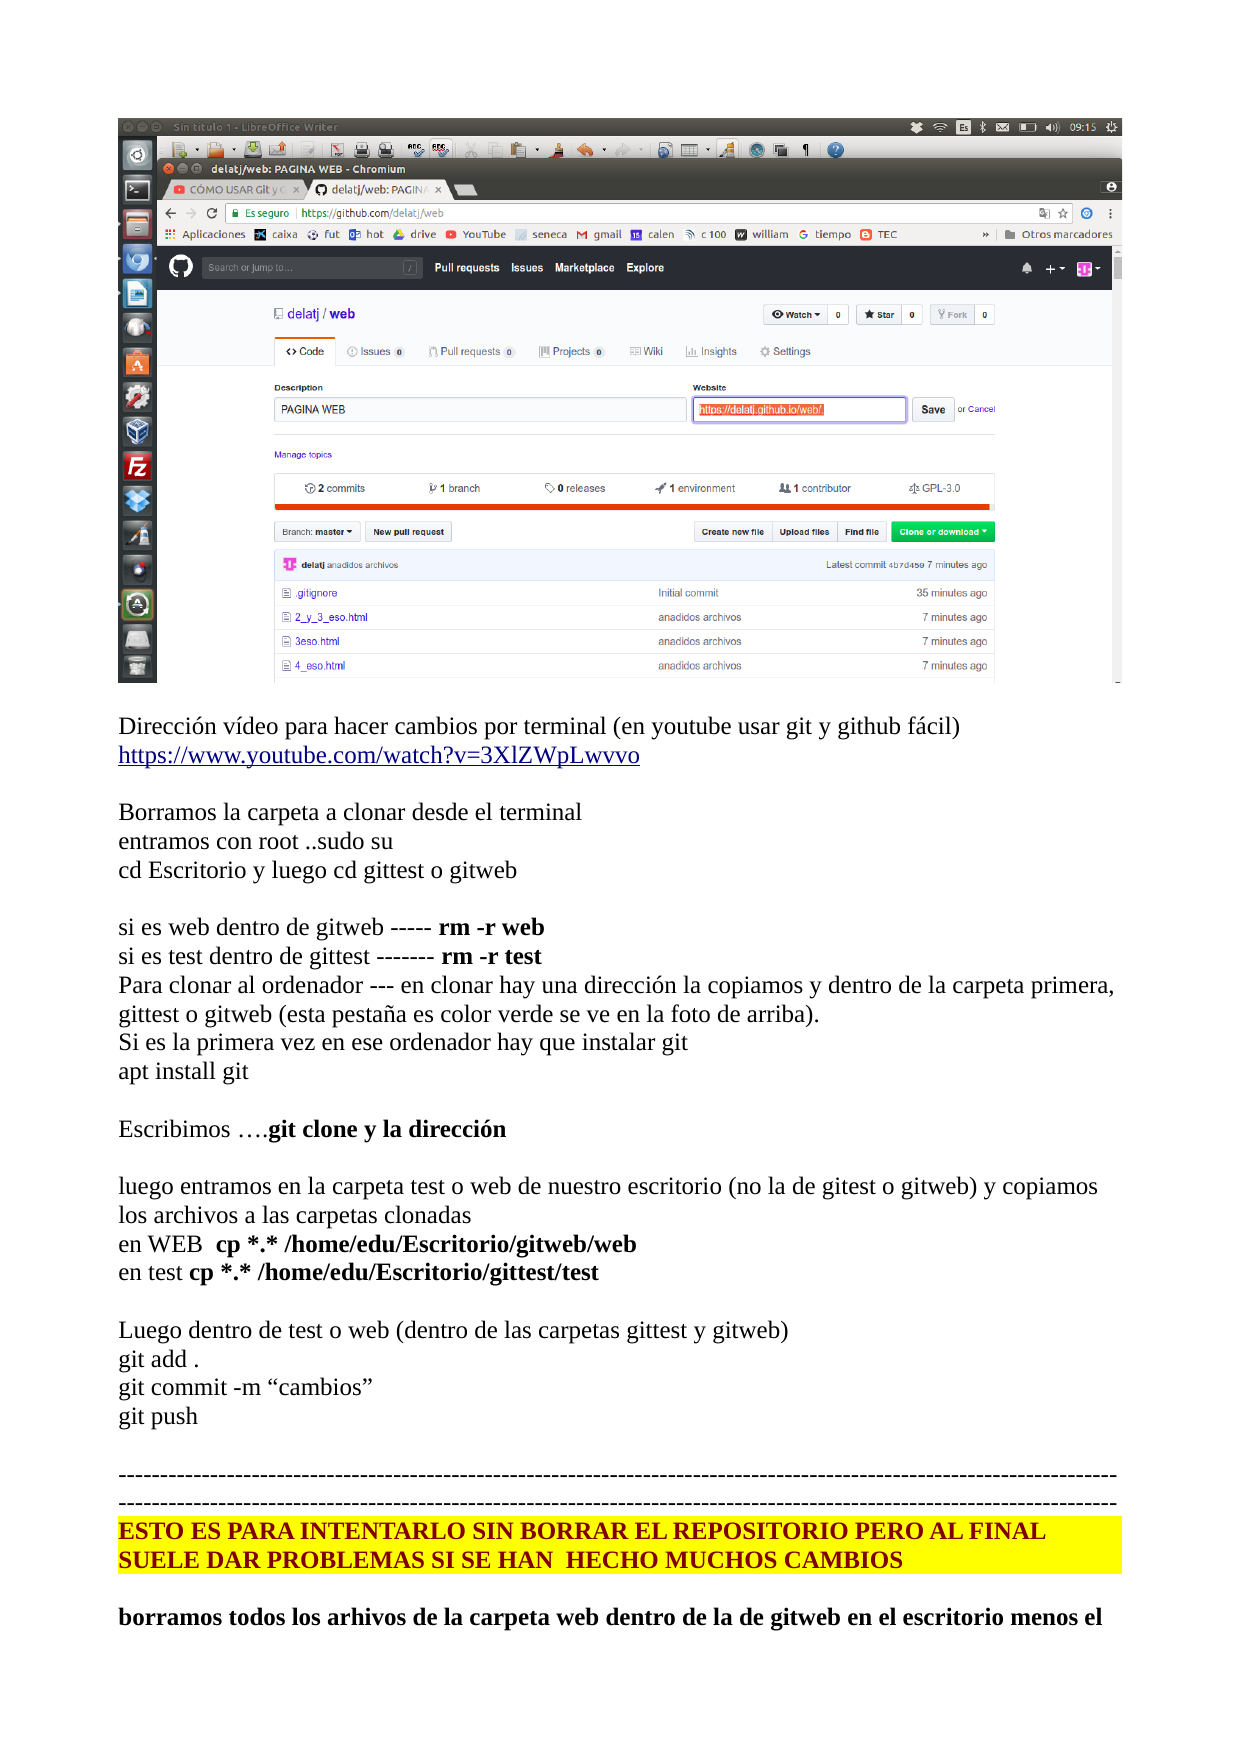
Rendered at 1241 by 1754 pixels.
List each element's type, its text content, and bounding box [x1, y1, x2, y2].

text luego entramos en la carpeta test o web de nuestro escritorio (no la de gitest o gitweb) y copiamos los archivos a las carpetas clonadas [118, 1171, 1122, 1229]
text apt install git [118, 1056, 1122, 1085]
text cd Escritorio y luego cd gittest o gitweb [118, 855, 1122, 884]
text Luego dentro de test o web (dentro de las carpetas gittest y gitweb) [118, 1315, 1122, 1344]
text si es web dentro de gitweb ----- rm -r web [118, 912, 1122, 941]
text entramos con root ..sudo su [118, 826, 1122, 855]
text Borramos la carpeta a clonar desde el terminal [118, 797, 1122, 826]
text git add . [118, 1344, 1122, 1372]
text https://www.youtube.com/watch?v=3XlZWpLwvvo [118, 740, 1122, 769]
text git push [118, 1401, 1122, 1430]
text Si es la primera vez en ese ordenador hay que instalar git [118, 1027, 1122, 1056]
text ESTO ES PARA INTENTARLO SIN BORRAR EL REPOSITORIO PERO AL FINAL SUELE DAR PROBLEMAS SI SE HAN HECHO MUCHOS CAMBIOS [118, 1516, 1122, 1574]
text git commit -m “cambios” [118, 1372, 1122, 1401]
text ------------------------------------------------------------------------------------------------------------------------------------------------------------------------------------------------------------------------------------------------ [118, 1459, 1122, 1516]
text si es test dentro de gittest ------- rm -r test [118, 941, 1122, 970]
text Escribimos ….git clone y la dirección [118, 1114, 1122, 1142]
picture [118, 118, 1123, 683]
text borramos todos los arhivos de la carpeta web dentro de la de gitweb en el escritorio menos el [118, 1602, 1122, 1631]
text en test cp *.* /home/edu/Escritorio/gittest/test [118, 1257, 1122, 1286]
text Para clonar al ordenador --- en clonar hay una dirección la copiamos y dentro de la carpeta primera, gittest o gitweb (esta pestaña es color verde se ve en la foto de arriba). [118, 970, 1122, 1027]
text en WEB cp *.* /home/edu/Escritorio/gitweb/web [118, 1229, 1122, 1257]
text Dirección vídeo para hacer cambios por terminal (en youtube usar git y github fácil) [118, 711, 1122, 740]
